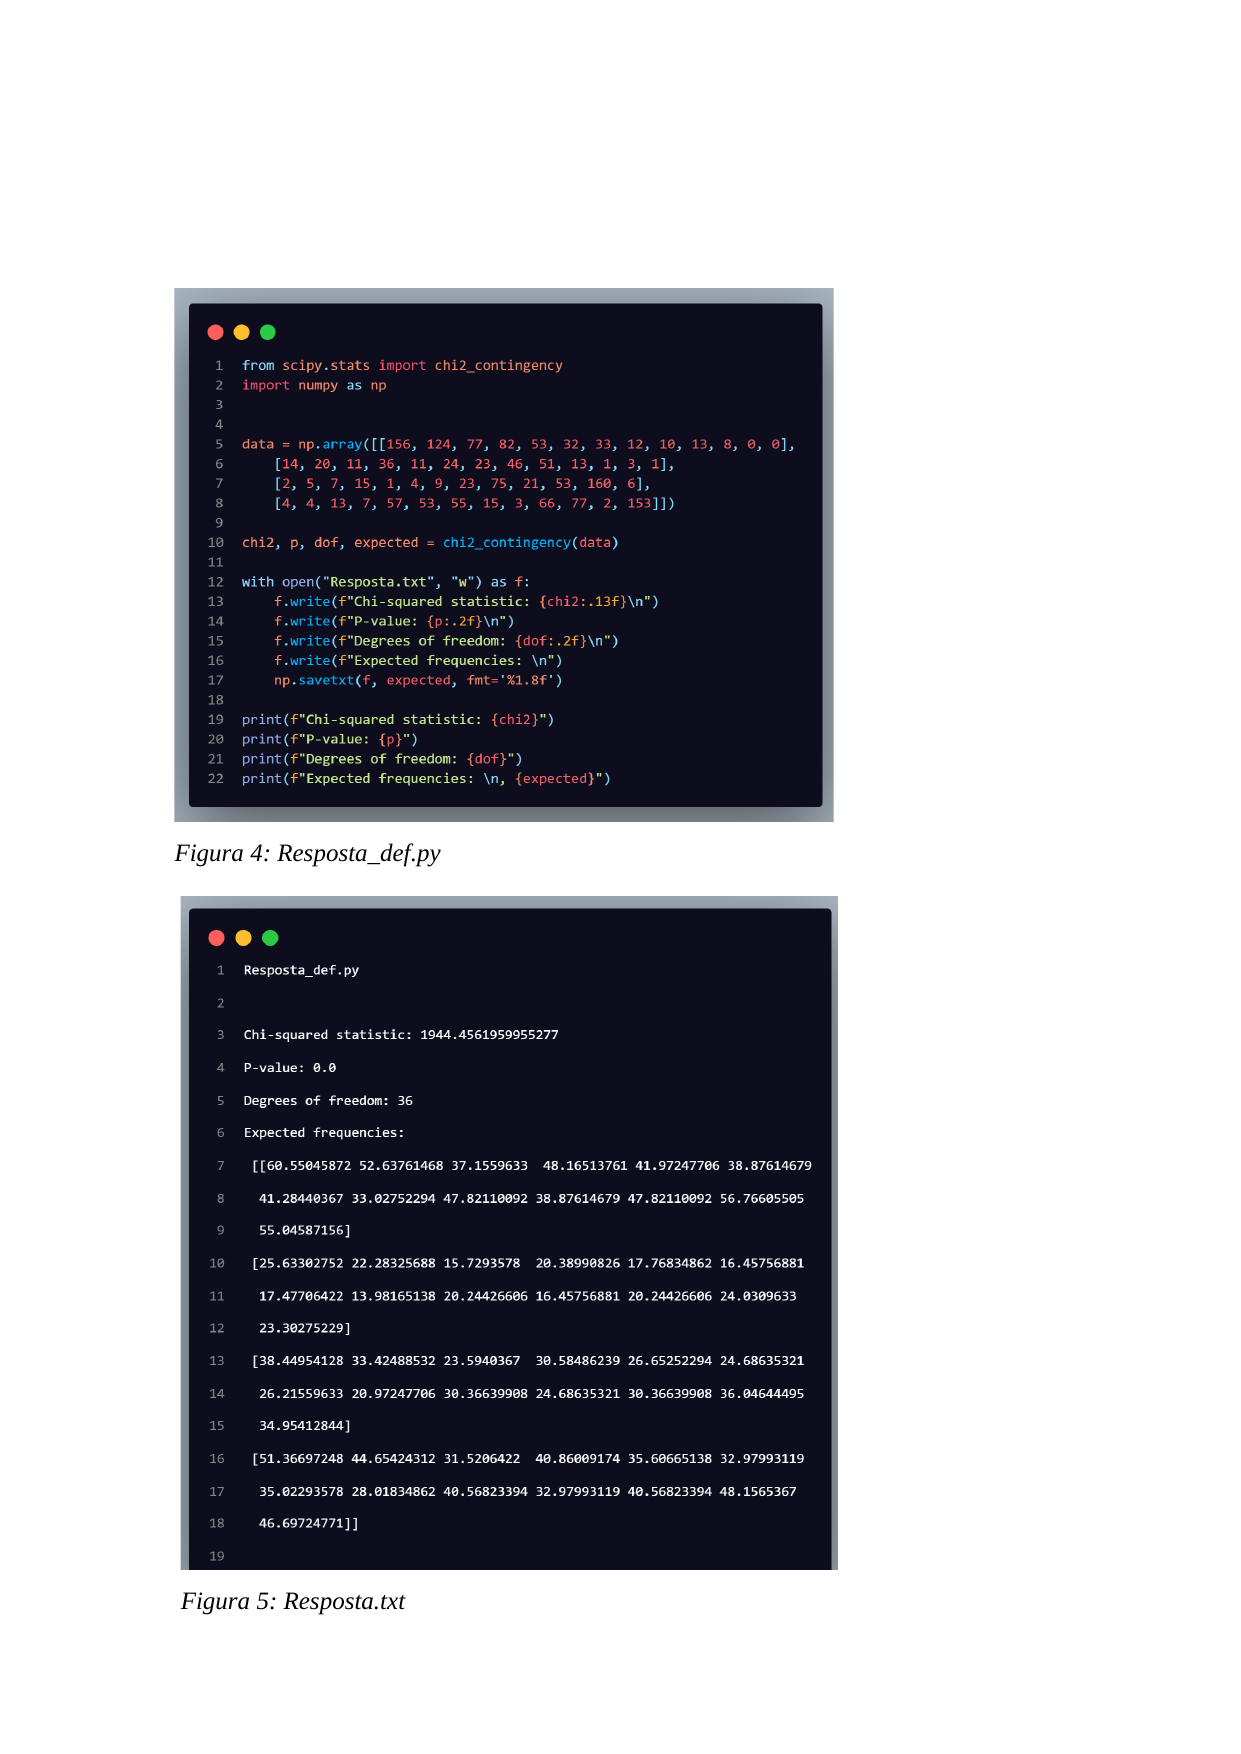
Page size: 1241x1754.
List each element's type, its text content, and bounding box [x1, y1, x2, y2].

picture [174, 288, 834, 822]
subtitle Figura 4: Resposta_def.py [174, 822, 834, 867]
subtitle Figura 5: Resposta.txt [181, 1570, 838, 1615]
picture [180, 896, 838, 1570]
